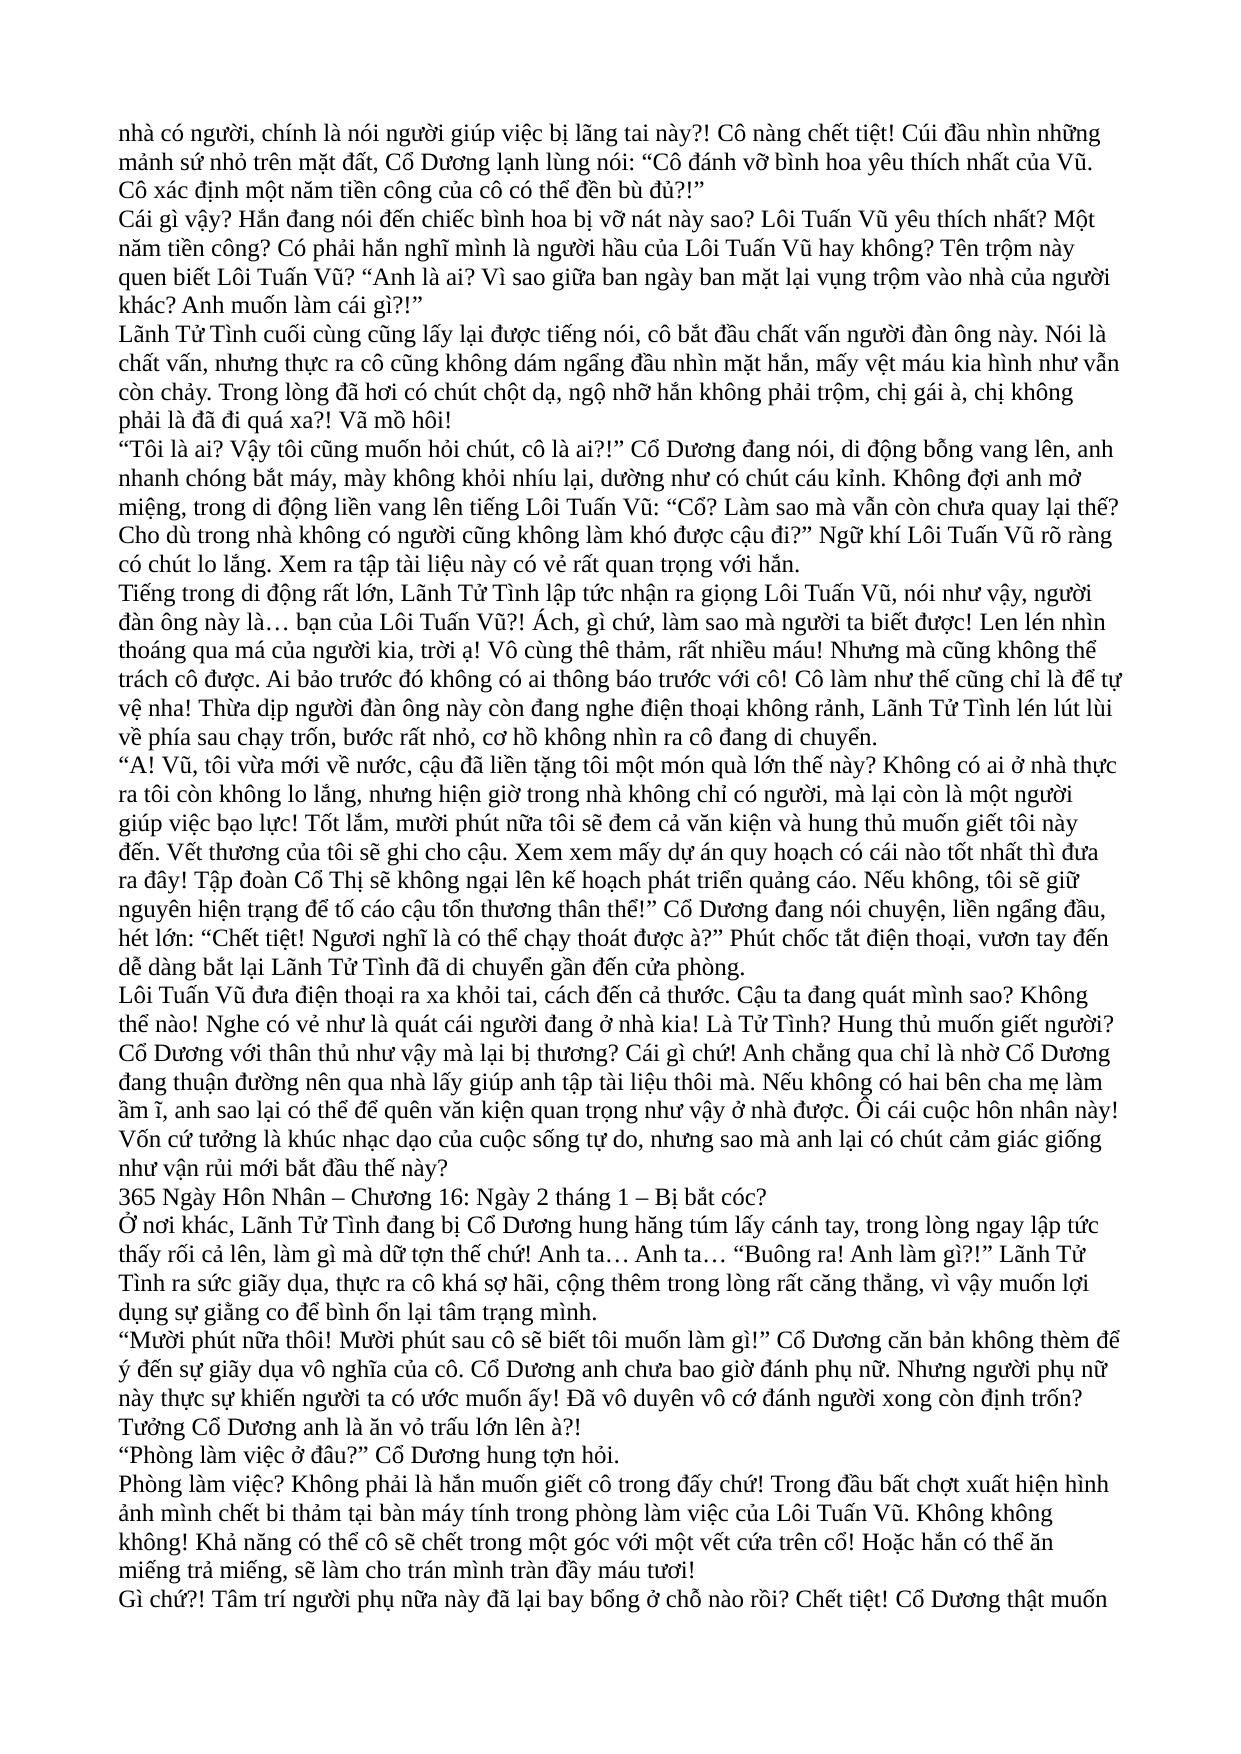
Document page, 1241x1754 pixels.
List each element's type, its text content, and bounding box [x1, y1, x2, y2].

text “Phòng làm việc ở đâu?” Cổ Dương hung tợn hỏi. [118, 1441, 1122, 1469]
text 365 Ngày Hôn Nhân – Chương 16: Ngày 2 tháng 1 – Bị bắt cóc? [118, 1182, 1122, 1211]
text “A! Vũ, tôi vừa mới về nước, cậu đã liền tặng tôi một món quà lớn thế này? Không có ai ở nhà thực ra tôi còn không lo lắng, nhưng hiện giờ trong nhà không chỉ có người, mà lại còn là một người giúp việc bạo lực! Tốt lắm, mười phút nữa tôi sẽ đem cả văn kiện và hung thủ muốn giết tôi này đến. Vết thương của tôi sẽ ghi cho cậu. Xem xem mấy dự án quy hoạch có cái nào tốt nhất thì đưa ra đây! Tập đoàn Cổ Thị sẽ không ngại lên kế hoạch phát triển quảng cáo. Nếu không, tôi sẽ giữ nguyên hiện trạng để tố cáo cậu tổn thương thân thể!” Cổ Dương đang nói chuyện, liền ngẩng đầu, hét lớn: “Chết tiệt! Ngươi nghĩ là có thể chạy thoát được à?” Phút chốc tắt điện thoại, vươn tay đến dễ dàng bắt lại Lãnh Tử Tình đã di chuyển gần đến cửa phòng. [118, 751, 1122, 981]
text Phòng làm việc? Không phải là hắn muốn giết cô trong đấy chứ! Trong đầu bất chợt xuất hiện hình ảnh mình chết bi thảm tại bàn máy tính trong phòng làm việc của Lôi Tuấn Vũ. Không không không! Khả năng có thể cô sẽ chết trong một góc với một vết cứa trên cổ! Hoặc hắn có thể ăn miếng trả miếng, sẽ làm cho trán mình tràn đầy máu tươi! [118, 1469, 1122, 1584]
text Lôi Tuấn Vũ đưa điện thoại ra xa khỏi tai, cách đến cả thước. Cậu ta đang quát mình sao? Không thể nào! Nghe có vẻ như là quát cái người đang ở nhà kia! Là Tử Tình? Hung thủ muốn giết người? Cổ Dương với thân thủ như vậy mà lại bị thương? Cái gì chứ! Anh chẳng qua chỉ là nhờ Cổ Dương đang thuận đường nên qua nhà lấy giúp anh tập tài liệu thôi mà. Nếu không có hai bên cha mẹ làm ầm ĩ, anh sao lại có thể để quên văn kiện quan trọng như vậy ở nhà được. Ôi cái cuộc hôn nhân này! Vốn cứ tưởng là khúc nhạc dạo của cuộc sống tự do, nhưng sao mà anh lại có chút cảm giác giống như vận rủi mới bắt đầu thế này? [118, 981, 1122, 1182]
text Gì chứ?! Tâm trí người phụ nữa này đã lại bay bổng ở chỗ nào rồi? Chết tiệt! Cổ Dương thật muốn [118, 1584, 1122, 1613]
text Cái gì vậy? Hắn đang nói đến chiếc bình hoa bị vỡ nát này sao? Lôi Tuấn Vũ yêu thích nhất? Một năm tiền công? Có phải hắn nghĩ mình là người hầu của Lôi Tuấn Vũ hay không? Tên trộm này quen biết Lôi Tuấn Vũ? “Anh là ai? Vì sao giữa ban ngày ban mặt lại vụng trộm vào nhà của người khác? Anh muốn làm cái gì?!” [118, 204, 1122, 319]
text Tiếng trong di động rất lớn, Lãnh Tử Tình lập tức nhận ra giọng Lôi Tuấn Vũ, nói như vậy, người đàn ông này là… bạn của Lôi Tuấn Vũ?! Ách, gì chứ, làm sao mà người ta biết được! Len lén nhìn thoáng qua má của người kia, trời ạ! Vô cùng thê thảm, rất nhiều máu! Nhưng mà cũng không thể trách cô được. Ai bảo trước đó không có ai thông báo trước với cô! Cô làm như thế cũng chỉ là để tự vệ nha! Thừa dịp người đàn ông này còn đang nghe điện thoại không rảnh, Lãnh Tử Tình lén lút lùi về phía sau chạy trốn, bước rất nhỏ, cơ hồ không nhìn ra cô đang di chuyển. [118, 578, 1122, 751]
text “Mười phút nữa thôi! Mười phút sau cô sẽ biết tôi muốn làm gì!” Cổ Dương căn bản không thèm để ý đến sự giãy dụa vô nghĩa của cô. Cổ Dương anh chưa bao giờ đánh phụ nữ. Nhưng người phụ nữ này thực sự khiến người ta có ước muốn ấy! Đã vô duyên vô cớ đánh người xong còn định trốn? Tưởng Cổ Dương anh là ăn vỏ trấu lớn lên à?! [118, 1326, 1122, 1441]
text Lãnh Tử Tình cuối cùng cũng lấy lại được tiếng nói, cô bắt đầu chất vấn người đàn ông này. Nói là chất vấn, nhưng thực ra cô cũng không dám ngẩng đầu nhìn mặt hắn, mấy vệt máu kia hình như vẫn còn chảy. Trong lòng đã hơi có chút chột dạ, ngộ nhỡ hắn không phải trộm, chị gái à, chị không phải là đã đi quá xa?! Vã mồ hôi! [118, 319, 1122, 434]
text “Tôi là ai? Vậy tôi cũng muốn hỏi chút, cô là ai?!” Cổ Dương đang nói, di động bỗng vang lên, anh nhanh chóng bắt máy, mày không khỏi nhíu lại, dường như có chút cáu kỉnh. Không đợi anh mở miệng, trong di động liền vang lên tiếng Lôi Tuấn Vũ: “Cổ? Làm sao mà vẫn còn chưa quay lại thế? Cho dù trong nhà không có người cũng không làm khó được cậu đi?” Ngữ khí Lôi Tuấn Vũ rõ ràng có chút lo lắng. Xem ra tập tài liệu này có vẻ rất quan trọng với hắn. [118, 434, 1122, 578]
text Ở nơi khác, Lãnh Tử Tình đang bị Cổ Dương hung hăng túm lấy cánh tay, trong lòng ngay lập tức thấy rối cả lên, làm gì mà dữ tợn thế chứ! Anh ta… Anh ta… “Buông ra! Anh làm gì?!” Lãnh Tử Tình ra sức giãy dụa, thực ra cô khá sợ hãi, cộng thêm trong lòng rất căng thẳng, vì vậy muốn lợi dụng sự giằng co để bình ổn lại tâm trạng mình. [118, 1211, 1122, 1326]
text nhà có người, chính là nói người giúp việc bị lãng tai này?! Cô nàng chết tiệt! Cúi đầu nhìn những mảnh sứ nhỏ trên mặt đất, Cổ Dương lạnh lùng nói: “Cô đánh vỡ bình hoa yêu thích nhất của Vũ. Cô xác định một năm tiền công của cô có thể đền bù đủ?!” [118, 118, 1122, 204]
